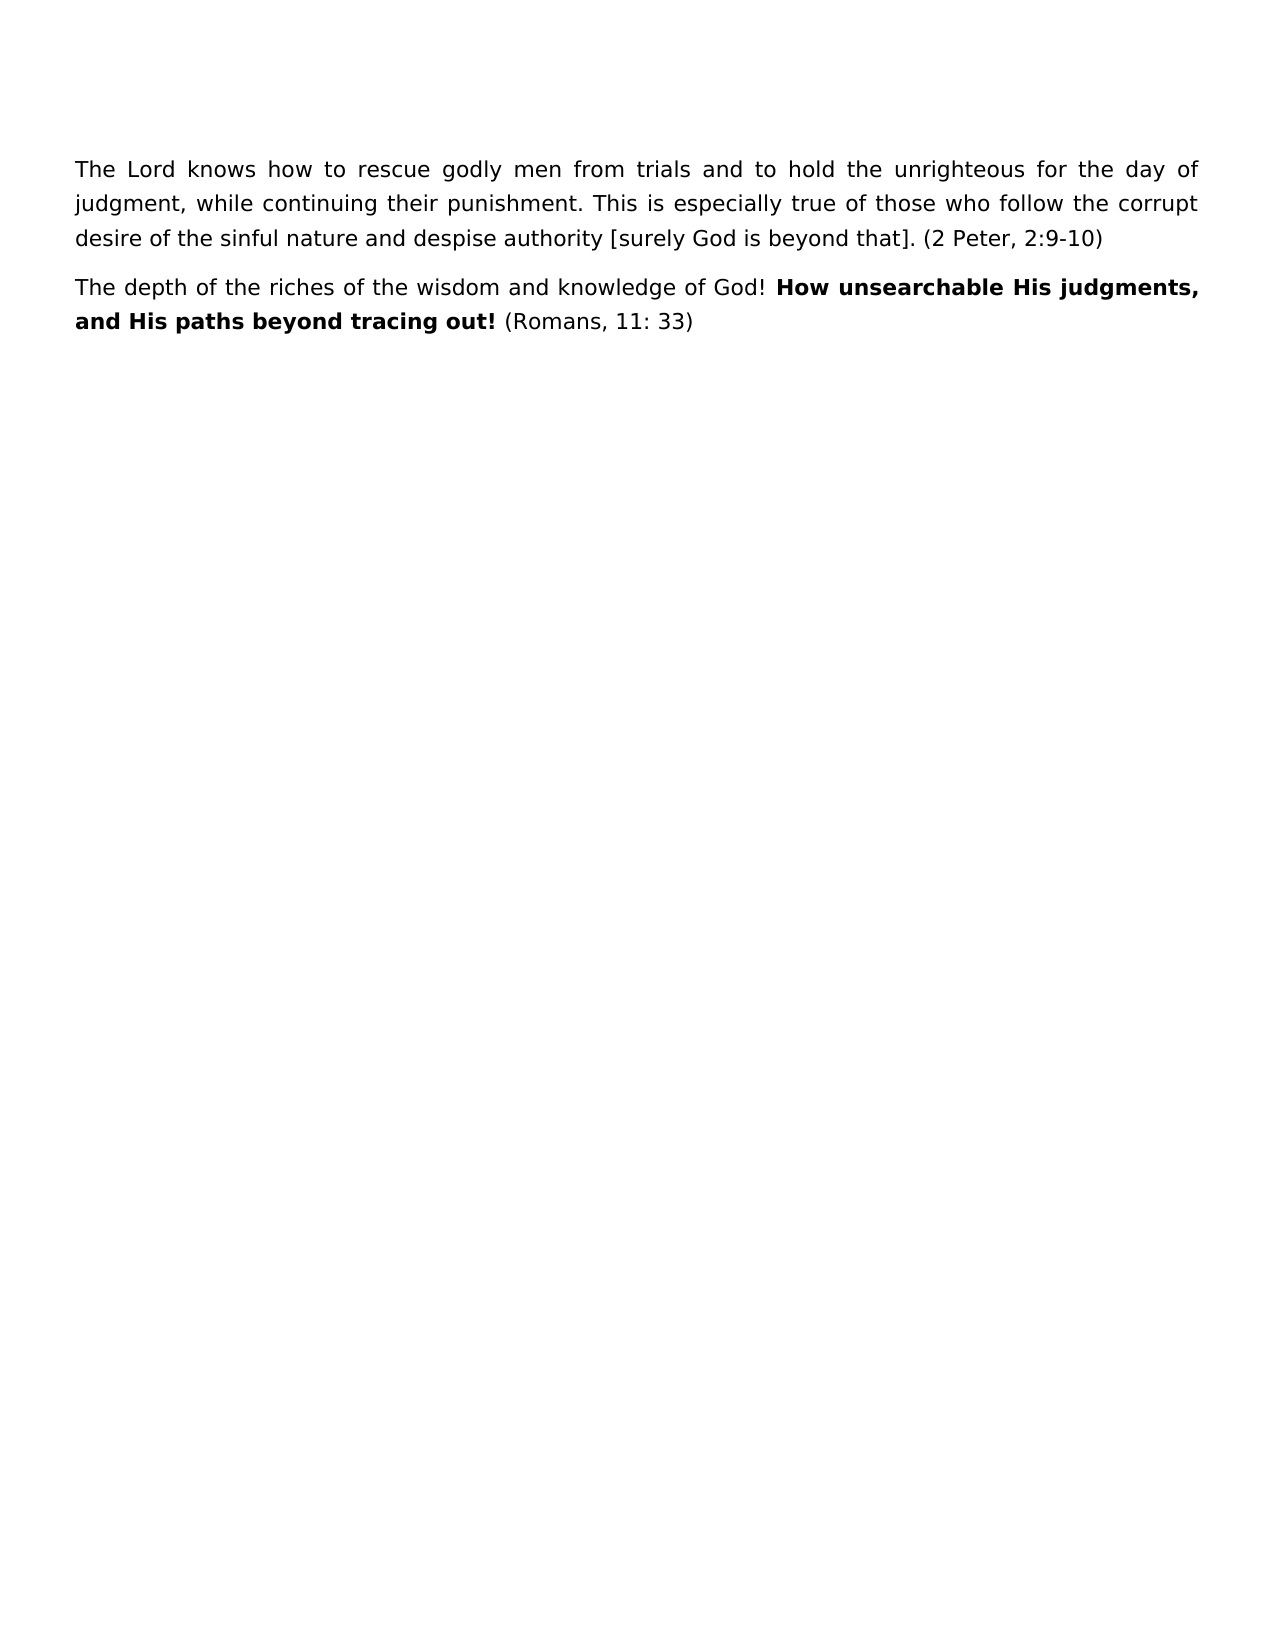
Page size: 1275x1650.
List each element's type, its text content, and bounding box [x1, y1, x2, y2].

text The Lord knows how to rescue godly men from trials and to hold the unrighteous for the day of judgment, while continuing their punishment. This is especially true of those who follow the corrupt desire of the sinful nature and despise authority [surely God is beyond that]. (2 Peter, 2:9-10) [75, 150, 1200, 253]
text The depth of the riches of the wisdom and knowledge of God! How unsearchable His judgments, and His paths beyond tracing out! (Romans, 11: 33) [75, 268, 1200, 337]
